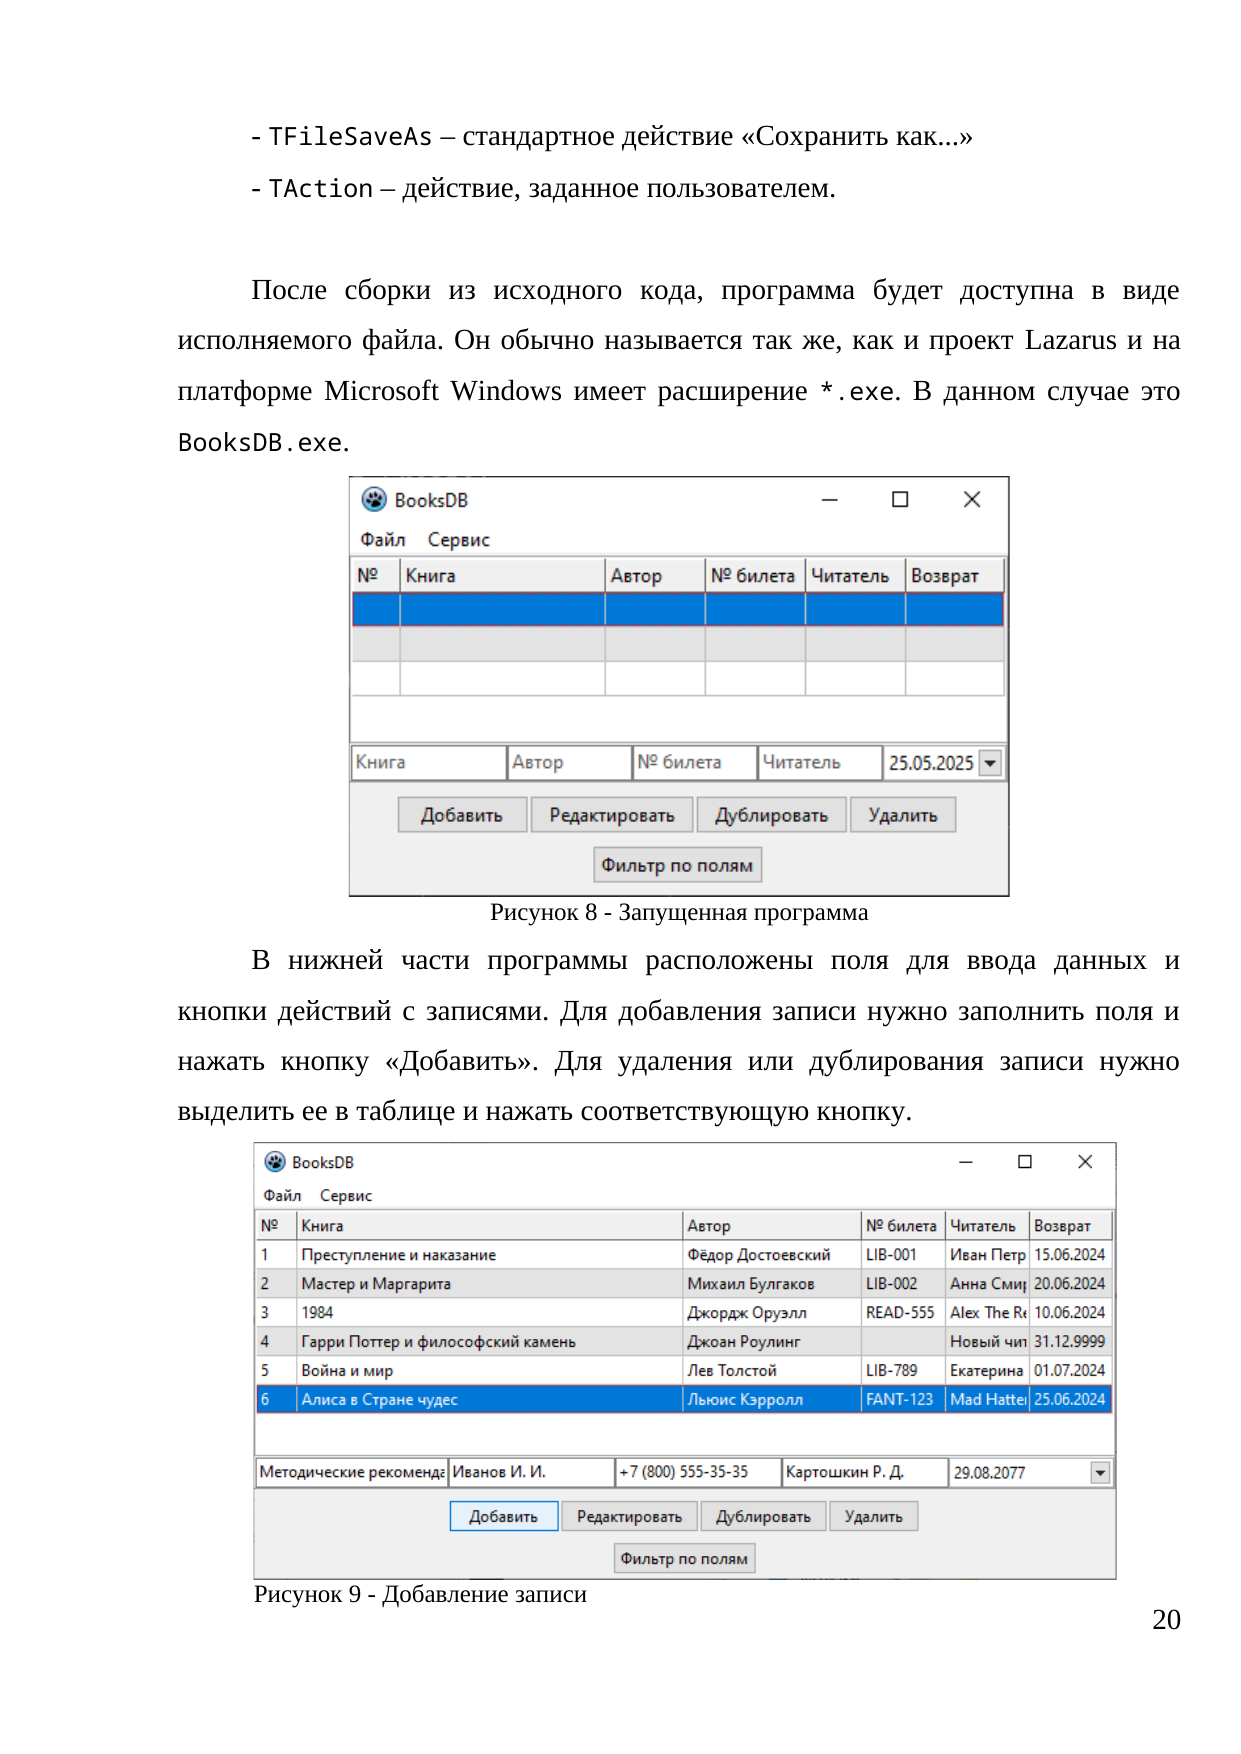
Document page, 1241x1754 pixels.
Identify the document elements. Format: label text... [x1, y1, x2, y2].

picture [253, 1142, 1117, 1580]
text Рисунок 8 - Запущенная программа [349, 897, 1010, 926]
text [253, 1130, 1117, 1142]
text В нижней части программы расположены поля для ввода данных и кнопки действий с записями. Для добавления записи нужно заполнить поля и нажать кнопку «Добавить». Для удаления или дублирования записи нужно выделить ее в таблице и нажать соответствующую кнопку. [177, 476, 1181, 1127]
text Рисунок 9 - Добавление записи [253, 1580, 1117, 1608]
text После сборки из исходного кода, программа будет доступна в виде исполняемого файла. Он обычно называется так же, как и проект Lazarus и на платформе Microsoft Windows имеет расширение *.exe. В данном случае это BooksDB.exe. [177, 272, 1181, 459]
text - TFileSaveAs – стандартное действие «Сохранить как...» [177, 118, 1181, 153]
picture [348, 476, 1010, 897]
text - TAction – действие, заданное пользователем. [177, 170, 1181, 204]
